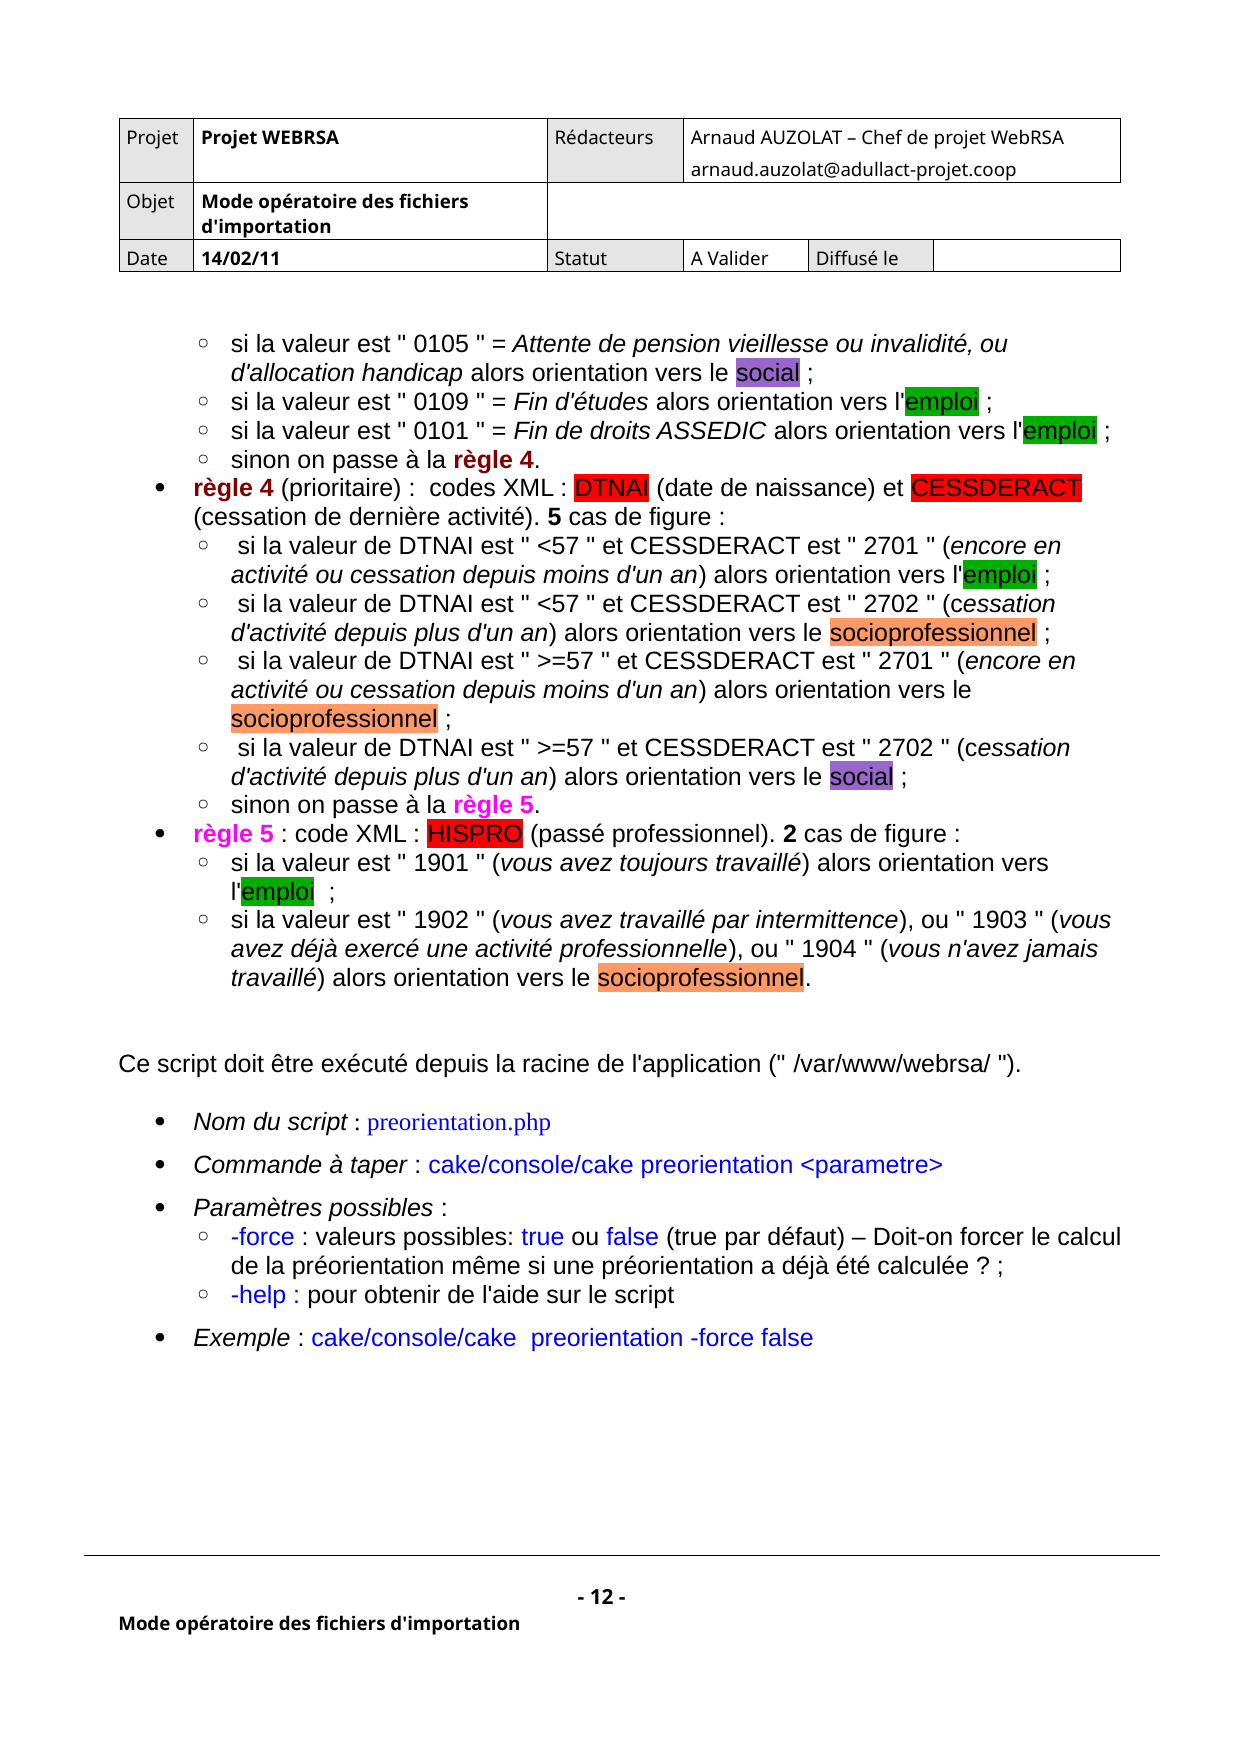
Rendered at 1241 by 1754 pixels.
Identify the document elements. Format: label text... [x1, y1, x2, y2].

list si la valeur de DTNAI est " <57 " et CESSDERACT est " 2702 " (cessation d'activité depuis plus d'un an) alors orientation vers le socioprofessionnel ; [193, 589, 1122, 646]
list sinon on passe à la règle 4. [193, 444, 1122, 473]
list si la valeur de DTNAI est " >=57 " et CESSDERACT est " 2701 " (encore en activité ou cessation depuis moins d'un an) alors orientation vers le socioprofessionnel ; [193, 646, 1122, 733]
list si la valeur est " 0101 " = Fin de droits ASSEDIC alors orientation vers l'emploi ; [193, 416, 1122, 444]
list Nom du script : preorientation.php [156, 1107, 1122, 1136]
text Ce script doit être exécuté depuis la racine de l'application (" /var/www/webrsa/ "). [118, 1049, 1122, 1078]
list si la valeur est " 0105 " = Attente de pension vieillesse ou invalidité‚ ou d'allocation handicap alors orientation vers le social ; [193, 329, 1122, 387]
list Commande à taper : cake/console/cake preorientation <parametre> [156, 1150, 1122, 1179]
list si la valeur est " 0109 " = Fin d'études alors orientation vers l'emploi ; [193, 387, 1122, 416]
list si la valeur est " 1902 " (vous avez travaillé par intermittence), ou " 1903 " (vous avez déjà exercé une activité professionnelle), ou " 1904 " (vous n'avez jamais travaillé) alors orientation vers le socioprofessionnel. [193, 906, 1122, 992]
list règle 4 (prioritaire) : codes XML : DTNAI (date de naissance) et CESSDERACT (cessation de dernière activité). 5 cas de figure : [156, 473, 1122, 531]
list -help : pour obtenir de l'aide sur le script [193, 1280, 1122, 1309]
list Paramètres possibles : [156, 1193, 1122, 1222]
list si la valeur de DTNAI est " >=57 " et CESSDERACT est " 2702 " (cessation d'activité depuis plus d'un an) alors orientation vers le social ; [193, 733, 1122, 790]
list -force : valeurs possibles: true ou false (true par défaut) – Doit-on forcer le calcul de la préorientation même si une préorientation a déjà été calculée ? ; [193, 1222, 1122, 1280]
list règle 5 : code XML : HISPRO (passé professionnel). 2 cas de figure : [156, 819, 1122, 848]
list Exemple : cake/console/cake preorientation -force false [156, 1323, 1122, 1352]
list si la valeur de DTNAI est " <57 " et CESSDERACT est " 2701 " (encore en activité ou cessation depuis moins d'un an) alors orientation vers l'emploi ; [193, 531, 1122, 589]
list sinon on passe à la règle 5. [193, 790, 1122, 819]
list si la valeur est " 1901 " (vous avez toujours travaillé) alors orientation vers l'emploi ; [193, 848, 1122, 906]
